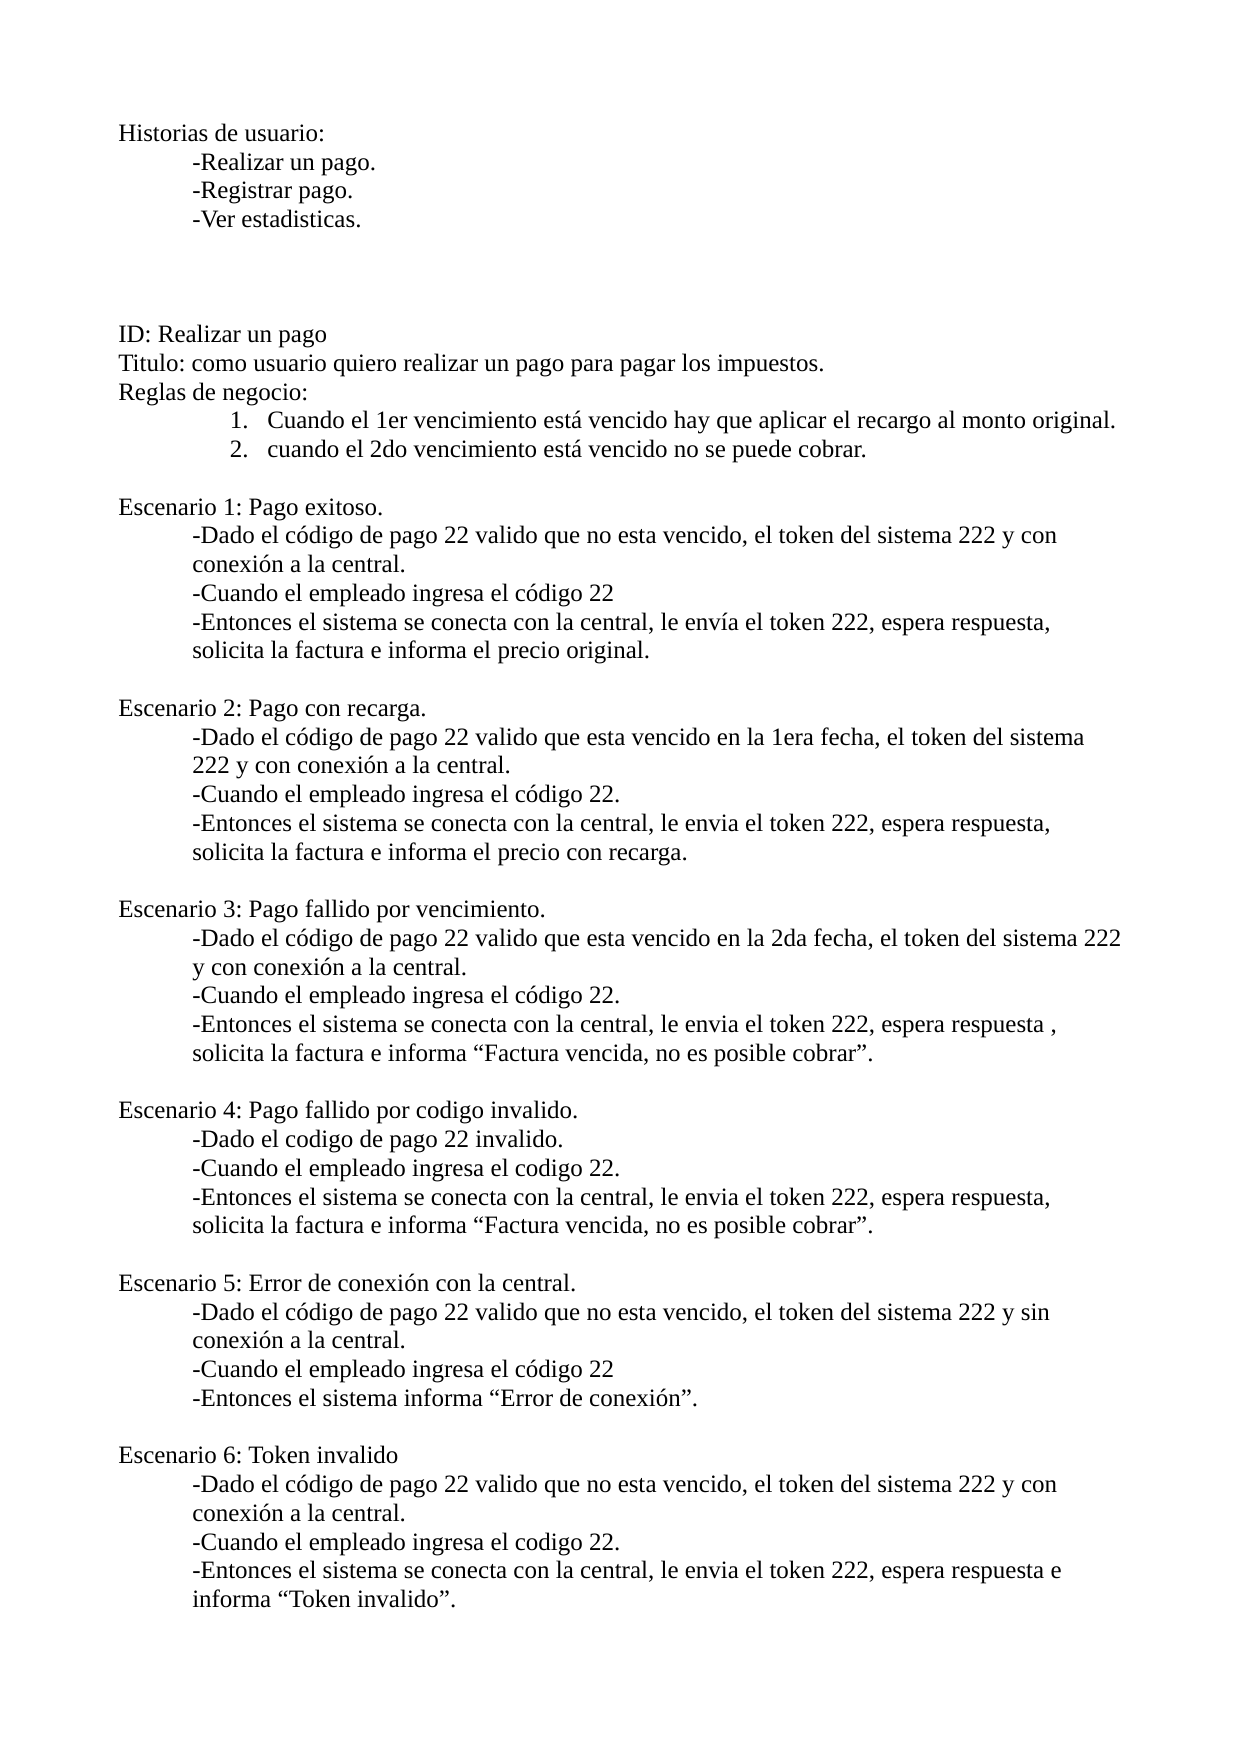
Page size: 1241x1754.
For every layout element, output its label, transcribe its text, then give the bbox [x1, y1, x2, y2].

text -Cuando el empleado ingresa el código 22. [118, 779, 1122, 808]
text Escenario 6: Token invalido [118, 1441, 1122, 1469]
text -Cuando el empleado ingresa el código 22. [118, 981, 1122, 1009]
text -Dado el código de pago 22 valido que no esta vencido, el token del sistema 222 y con conexión a la central. [118, 521, 1122, 578]
text -Entonces el sistema se conecta con la central, le envia el token 222, espera respuesta e informa “Token invalido”. [118, 1556, 1122, 1613]
text Escenario 5: Error de conexión con la central. [118, 1268, 1122, 1297]
text -Dado el código de pago 22 valido que esta vencido en la 2da fecha, el token del sistema 222 y con conexión a la central. [118, 923, 1122, 981]
text Escenario 1: Pago exitoso. [118, 492, 1122, 521]
text -Entonces el sistema se conecta con la central, le envia el token 222, espera respuesta , solicita la factura e informa “Factura vencida, no es posible cobrar”. [118, 1009, 1122, 1067]
text Escenario 2: Pago con recarga. [118, 693, 1122, 722]
text -Ver estadisticas. [118, 204, 1122, 233]
text Historias de usuario: [118, 118, 1122, 147]
text -Cuando el empleado ingresa el codigo 22. [118, 1153, 1122, 1182]
text -Entonces el sistema se conecta con la central, le envia el token 222, espera respuesta, solicita la factura e informa “Factura vencida, no es posible cobrar”. [118, 1182, 1122, 1239]
text -Entonces el sistema se conecta con la central, le envía el token 222, espera respuesta, solicita la factura e informa el precio original. [118, 607, 1122, 664]
text Escenario 4: Pago fallido por codigo invalido. [118, 1096, 1122, 1124]
text -Registrar pago. [118, 176, 1122, 204]
text -Realizar un pago. [118, 147, 1122, 176]
text -Dado el código de pago 22 valido que no esta vencido, el token del sistema 222 y sin conexión a la central. [118, 1297, 1122, 1354]
text -Dado el código de pago 22 valido que esta vencido en la 1era fecha, el token del sistema 222 y con conexión a la central. [118, 722, 1122, 779]
text -Cuando el empleado ingresa el código 22 [118, 1354, 1122, 1383]
list cuando el 2do vencimiento está vencido no se puede cobrar. [229, 434, 1122, 463]
list Cuando el 1er vencimiento está vencido hay que aplicar el recargo al monto original. [229, 406, 1122, 434]
text -Entonces el sistema informa “Error de conexión”. [118, 1383, 1122, 1412]
text Reglas de negocio: [118, 377, 1122, 406]
text -Cuando el empleado ingresa el código 22 [118, 578, 1122, 607]
text -Cuando el empleado ingresa el codigo 22. [118, 1527, 1122, 1556]
text Escenario 3: Pago fallido por vencimiento. [118, 894, 1122, 923]
text -Entonces el sistema se conecta con la central, le envia el token 222, espera respuesta, solicita la factura e informa el precio con recarga. [118, 808, 1122, 866]
text -Dado el código de pago 22 valido que no esta vencido, el token del sistema 222 y con conexión a la central. [118, 1469, 1122, 1527]
text -Dado el codigo de pago 22 invalido. [118, 1124, 1122, 1153]
text ID: Realizar un pago [118, 319, 1122, 348]
text Titulo: como usuario quiero realizar un pago para pagar los impuestos. [118, 348, 1122, 377]
